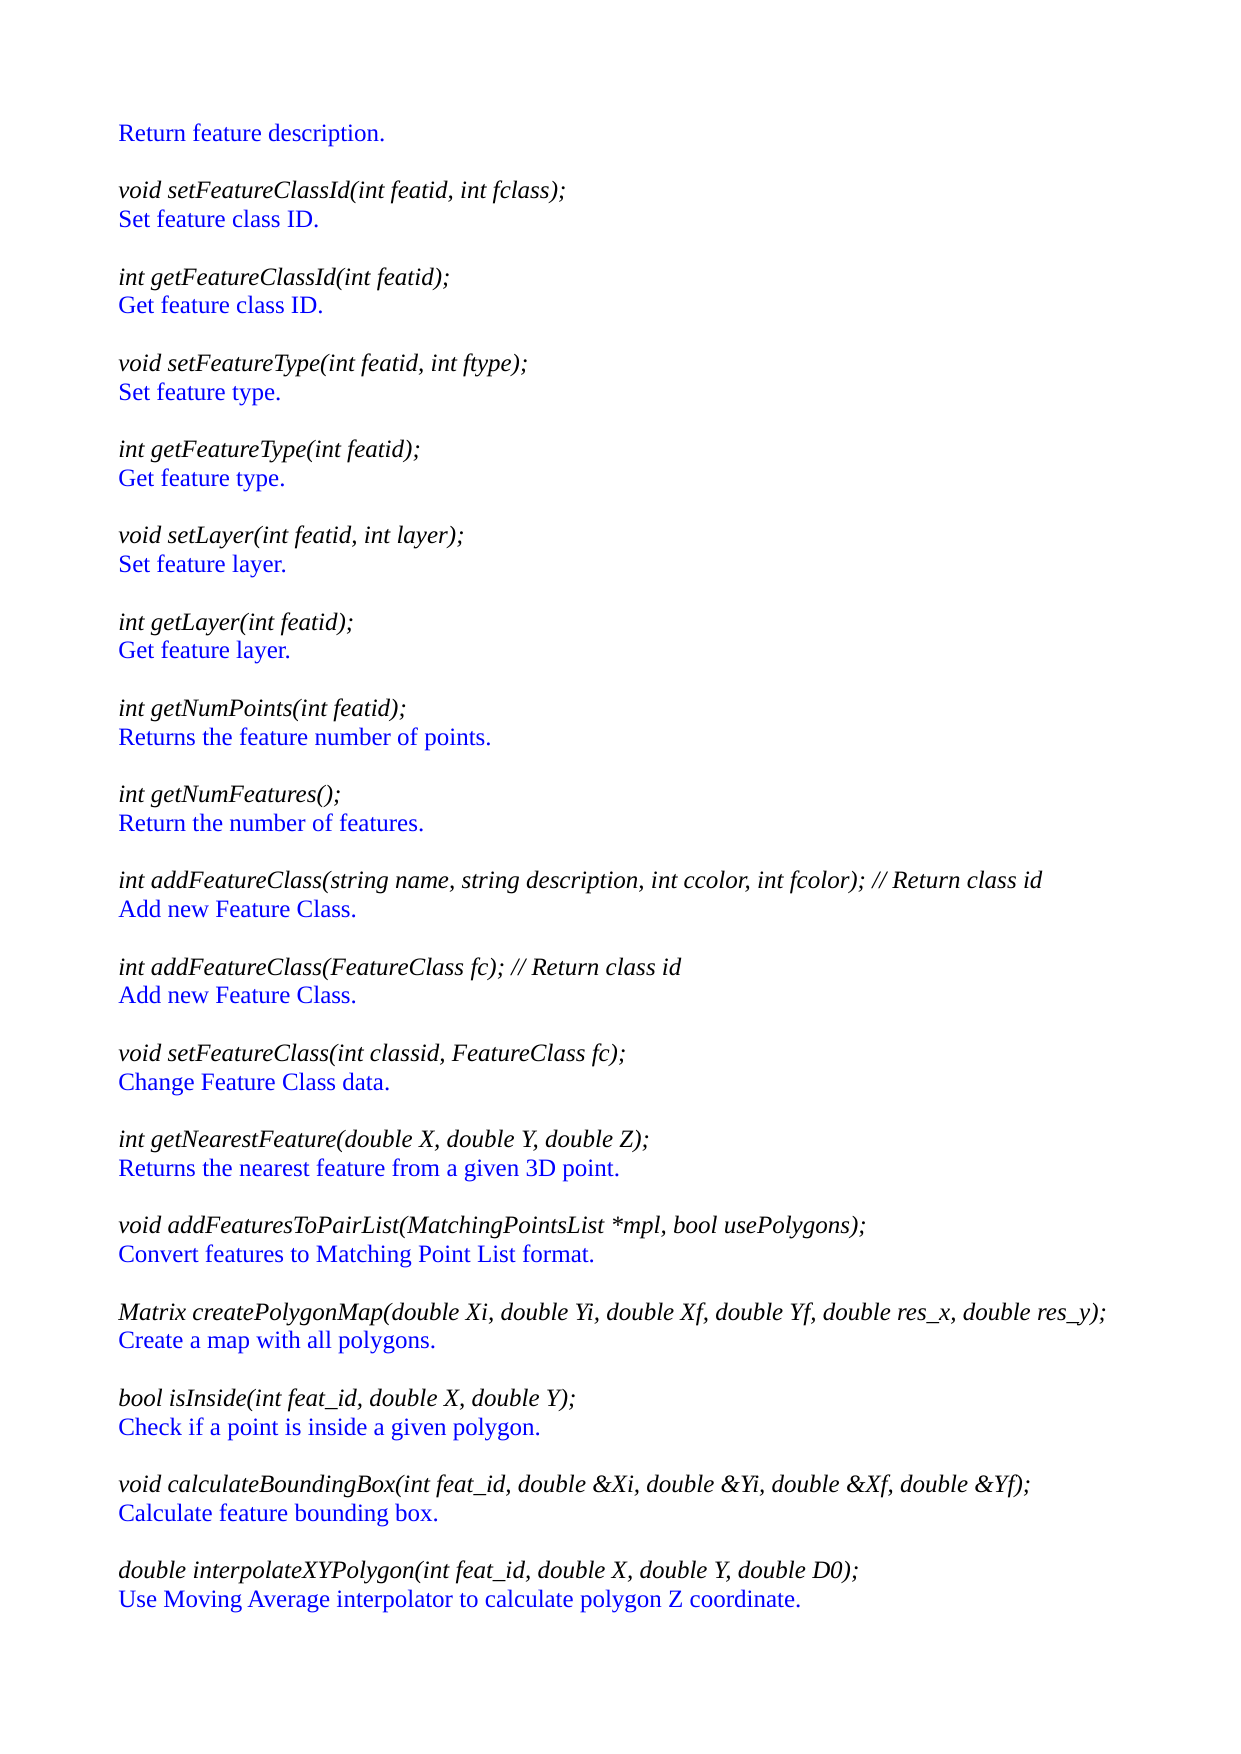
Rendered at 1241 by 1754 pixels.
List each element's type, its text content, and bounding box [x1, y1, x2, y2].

text void setFeatureType(int featid, int ftype); [118, 348, 1122, 377]
text Matrix createPolygonMap(double Xi, double Yi, double Xf, double Yf, double res_x, double res_y); [118, 1297, 1122, 1326]
text void calculateBoundingBox(int feat_id, double &Xi, double &Yi, double &Xf, double &Yf); [118, 1469, 1122, 1498]
text int getLayer(int featid); [118, 607, 1122, 636]
text void setFeatureClassId(int featid, int fclass); [118, 176, 1122, 204]
text Use Moving Average interpolator to calculate polygon Z coordinate. [118, 1584, 1122, 1613]
text Return the number of features. [118, 808, 1122, 837]
text int getFeatureClassId(int featid); [118, 262, 1122, 291]
text Get feature class ID. [118, 291, 1122, 319]
text Get feature layer. [118, 636, 1122, 664]
text Get feature type. [118, 463, 1122, 492]
text Set feature layer. [118, 549, 1122, 578]
text Set feature type. [118, 377, 1122, 406]
text Create a map with all polygons. [118, 1326, 1122, 1354]
text Change Feature Class data. [118, 1067, 1122, 1096]
text Convert features to Matching Point List format. [118, 1239, 1122, 1268]
text Return feature description. [118, 118, 1122, 147]
text Returns the nearest feature from a given 3D point. [118, 1153, 1122, 1182]
text Set feature class ID. [118, 204, 1122, 233]
text bool isInside(int feat_id, double X, double Y); [118, 1383, 1122, 1412]
text Add new Feature Class. [118, 894, 1122, 923]
text Returns the feature number of points. [118, 722, 1122, 751]
text int getNearestFeature(double X, double Y, double Z); [118, 1124, 1122, 1153]
text int getNumPoints(int featid); [118, 693, 1122, 722]
text int addFeatureClass(string name, string description, int ccolor, int fcolor); // Return class id [118, 866, 1122, 894]
text Check if a point is inside a given polygon. [118, 1412, 1122, 1441]
text Add new Feature Class. [118, 981, 1122, 1009]
text int getNumFeatures(); [118, 779, 1122, 808]
text void addFeaturesToPairList(MatchingPointsList *mpl, bool usePolygons); [118, 1211, 1122, 1239]
text int addFeatureClass(FeatureClass fc); // Return class id [118, 952, 1122, 981]
text void setFeatureClass(int classid, FeatureClass fc); [118, 1038, 1122, 1067]
text int getFeatureType(int featid); [118, 434, 1122, 463]
text Calculate feature bounding box. [118, 1498, 1122, 1527]
text void setLayer(int featid, int layer); [118, 521, 1122, 549]
text double interpolateXYPolygon(int feat_id, double X, double Y, double D0); [118, 1556, 1122, 1584]
